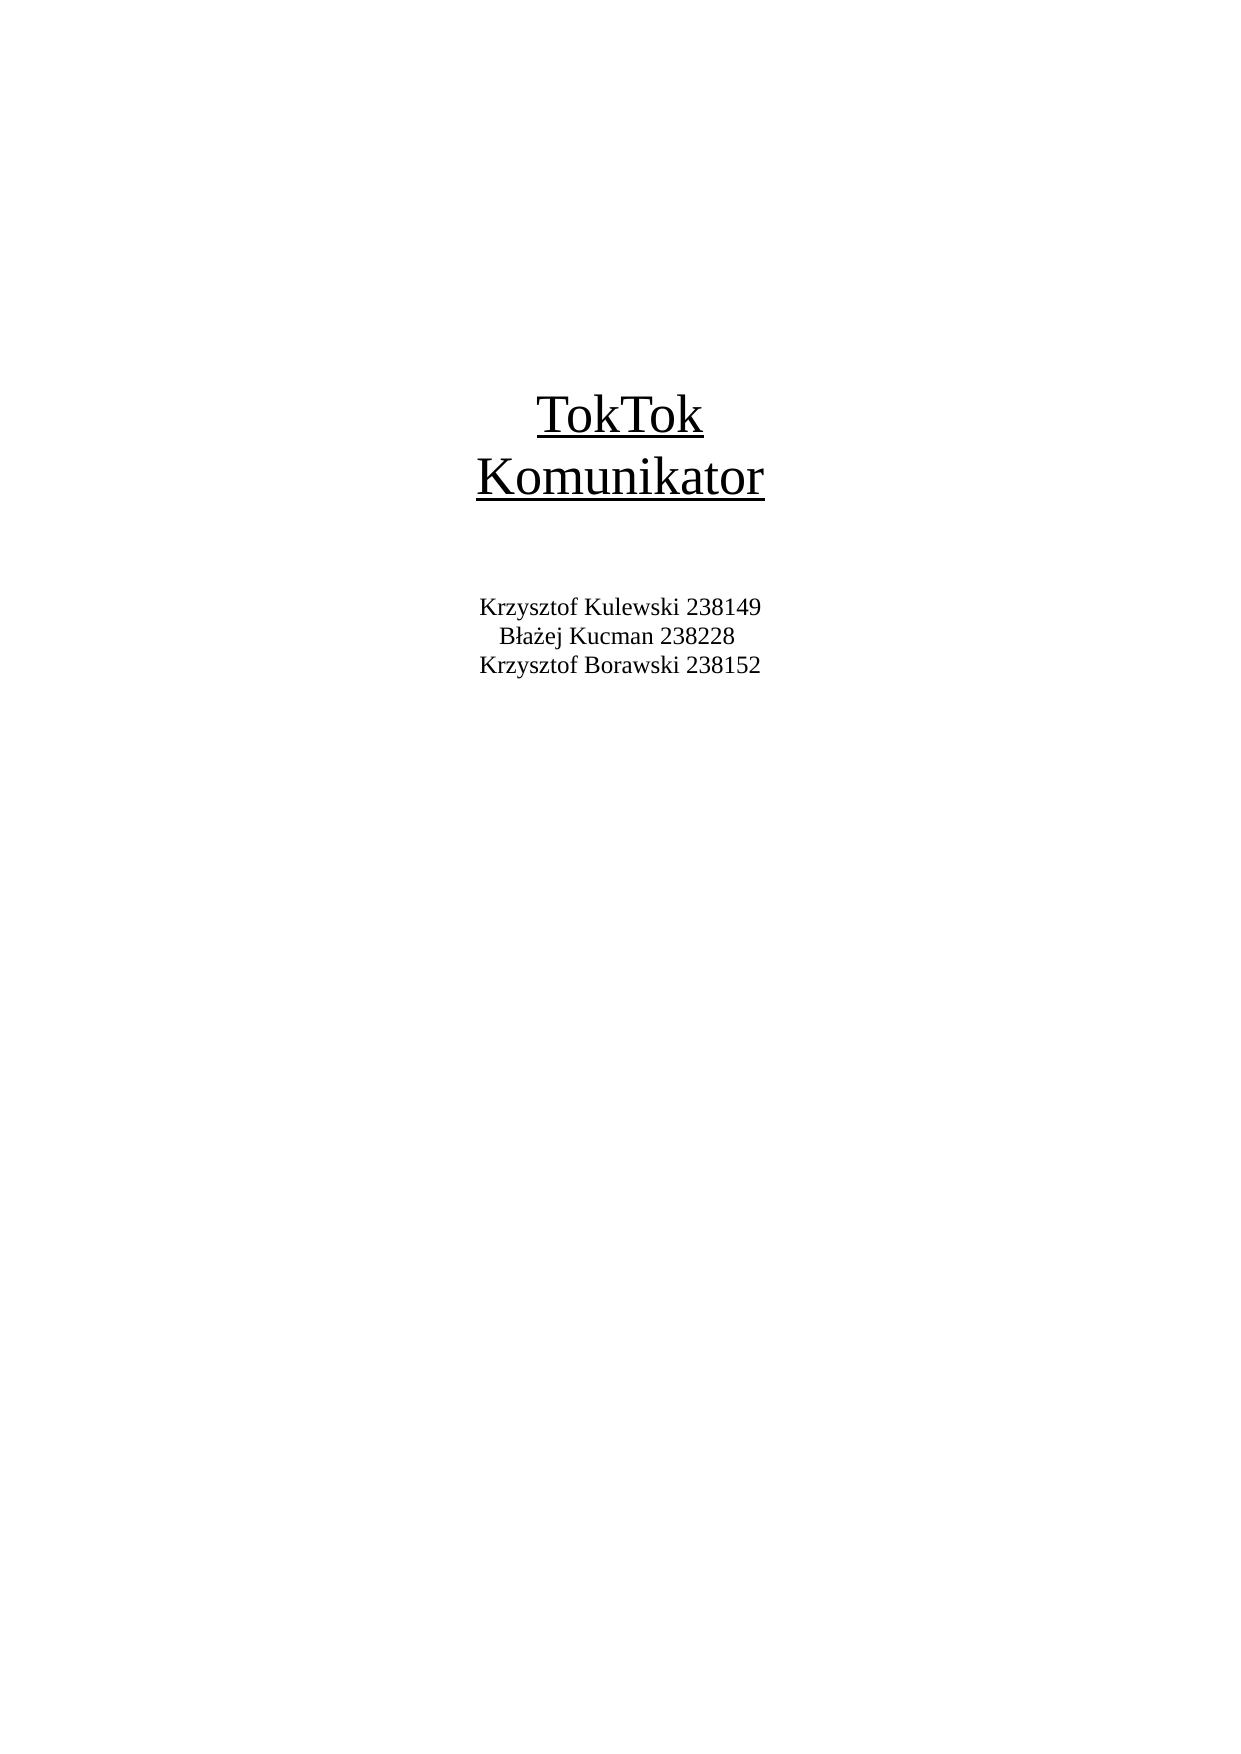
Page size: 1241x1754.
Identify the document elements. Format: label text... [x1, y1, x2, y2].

text Krzysztof Borawski 238152 [118, 650, 1122, 679]
text Komunikator [118, 444, 1122, 506]
text Krzysztof Kulewski 238149 [118, 592, 1122, 621]
text TokTok [118, 382, 1122, 444]
text Błażej Kucman 238228 [118, 621, 1122, 650]
